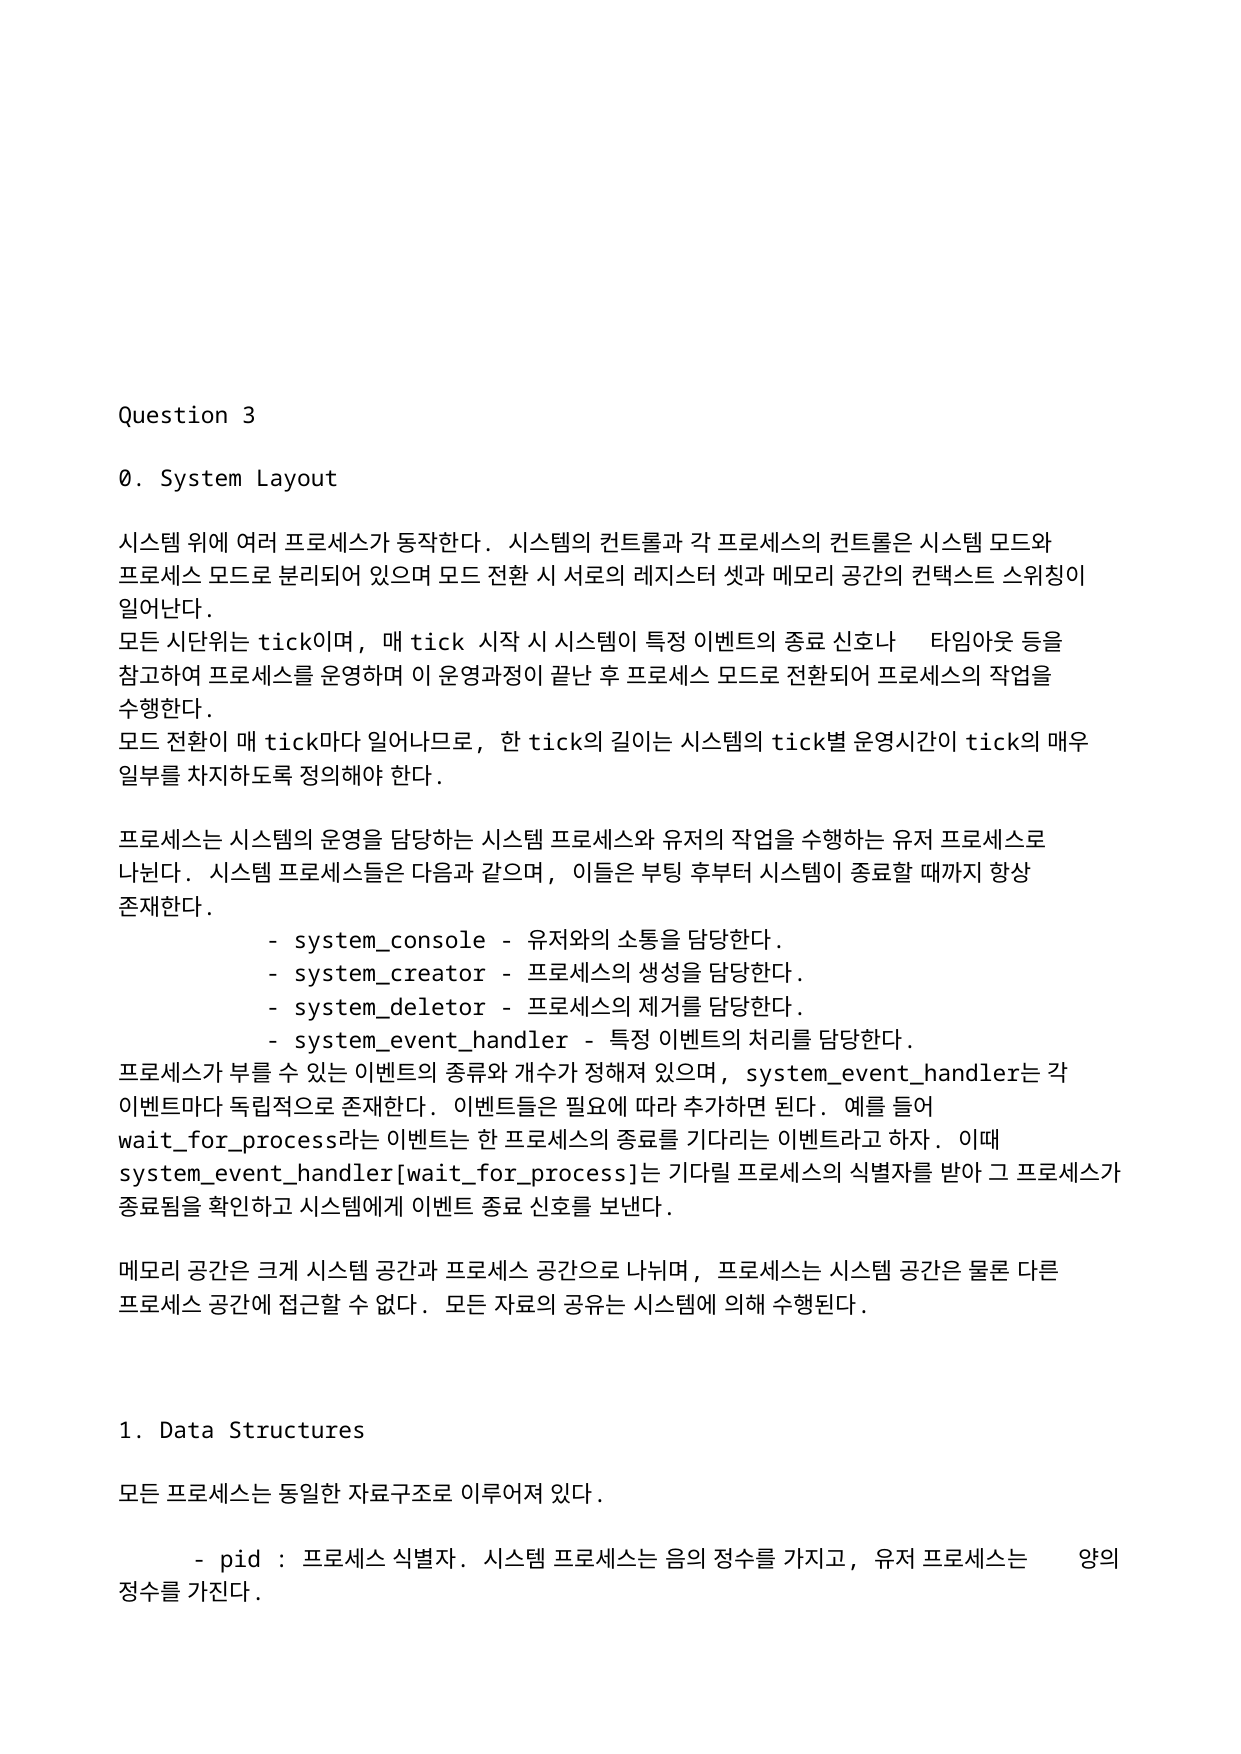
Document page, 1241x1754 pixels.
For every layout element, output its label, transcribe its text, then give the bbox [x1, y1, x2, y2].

text 모든 시단위는 tick이며, 매 tick 시작 시 시스템이 특정 이벤트의 종료 신호나 타임아웃 등을 참고하여 프로세스를 운영하며 이 운영과정이 끝난 후 프로세스 모드로 전환되어 프로세스의 작업을 수행한다. [118, 624, 1122, 724]
text - pid : 프로세스 식별자. 시스템 프로세스는 음의 정수를 가지고, 유저 프로세스는 양의 정수를 가진다. [118, 1541, 1122, 1607]
text - system_event_handler - 특정 이벤트의 처리를 담당한다. [118, 1022, 1122, 1055]
text 프로세스가 부를 수 있는 이벤트의 종류와 개수가 정해져 있으며, system_event_handler는 각 이벤트마다 독립적으로 존재한다. 이벤트들은 필요에 따라 추가하면 된다. 예를 들어 wait_for_process라는 이벤트는 한 프로세스의 종료를 기다리는 이벤트라고 하자. 이때 system_event_handler[wait_for_process]는 기다릴 프로세스의 식별자를 받아 그 프로세스가 종료됨을 확인하고 시스템에게 이벤트 종료 신호를 보낸다. [118, 1055, 1122, 1222]
text 모드 전환이 매 tick마다 일어나므로, 한 tick의 길이는 시스템의 tick별 운영시간이 tick의 매우 일부를 차지하도록 정의해야 한다. [118, 724, 1122, 791]
text - system_console - 유저와의 소통을 담당한다. [118, 922, 1122, 955]
text 메모리 공간은 크게 시스템 공간과 프로세스 공간으로 나뉘며, 프로세스는 시스템 공간은 물론 다른 프로세스 공간에 접근할 수 없다. 모든 자료의 공유는 시스템에 의해 수행된다. [118, 1253, 1122, 1320]
text Question 3 [118, 399, 1122, 431]
text - system_creator - 프로세스의 생성을 담당한다. [118, 955, 1122, 989]
text 모든 프로세스는 동일한 자료구조로 이루어져 있다. [118, 1476, 1122, 1509]
text 0. System Layout [118, 462, 1122, 493]
text 1. Data Structures [118, 1414, 1122, 1445]
text 시스템 위에 여러 프로세스가 동작한다. 시스템의 컨트롤과 각 프로세스의 컨트롤은 시스템 모드와 프로세스 모드로 분리되어 있으며 모드 전환 시 서로의 레지스터 셋과 메모리 공간의 컨택스트 스위칭이 일어난다. [118, 524, 1122, 624]
text 프로세스는 시스템의 운영을 담당하는 시스템 프로세스와 유저의 작업을 수행하는 유저 프로세스로 나뉜다. 시스템 프로세스들은 다음과 같으며, 이들은 부팅 후부터 시스템이 종료할 때까지 항상 존재한다. [118, 822, 1122, 922]
text - system_deletor - 프로세스의 제거를 담당한다. [118, 989, 1122, 1022]
